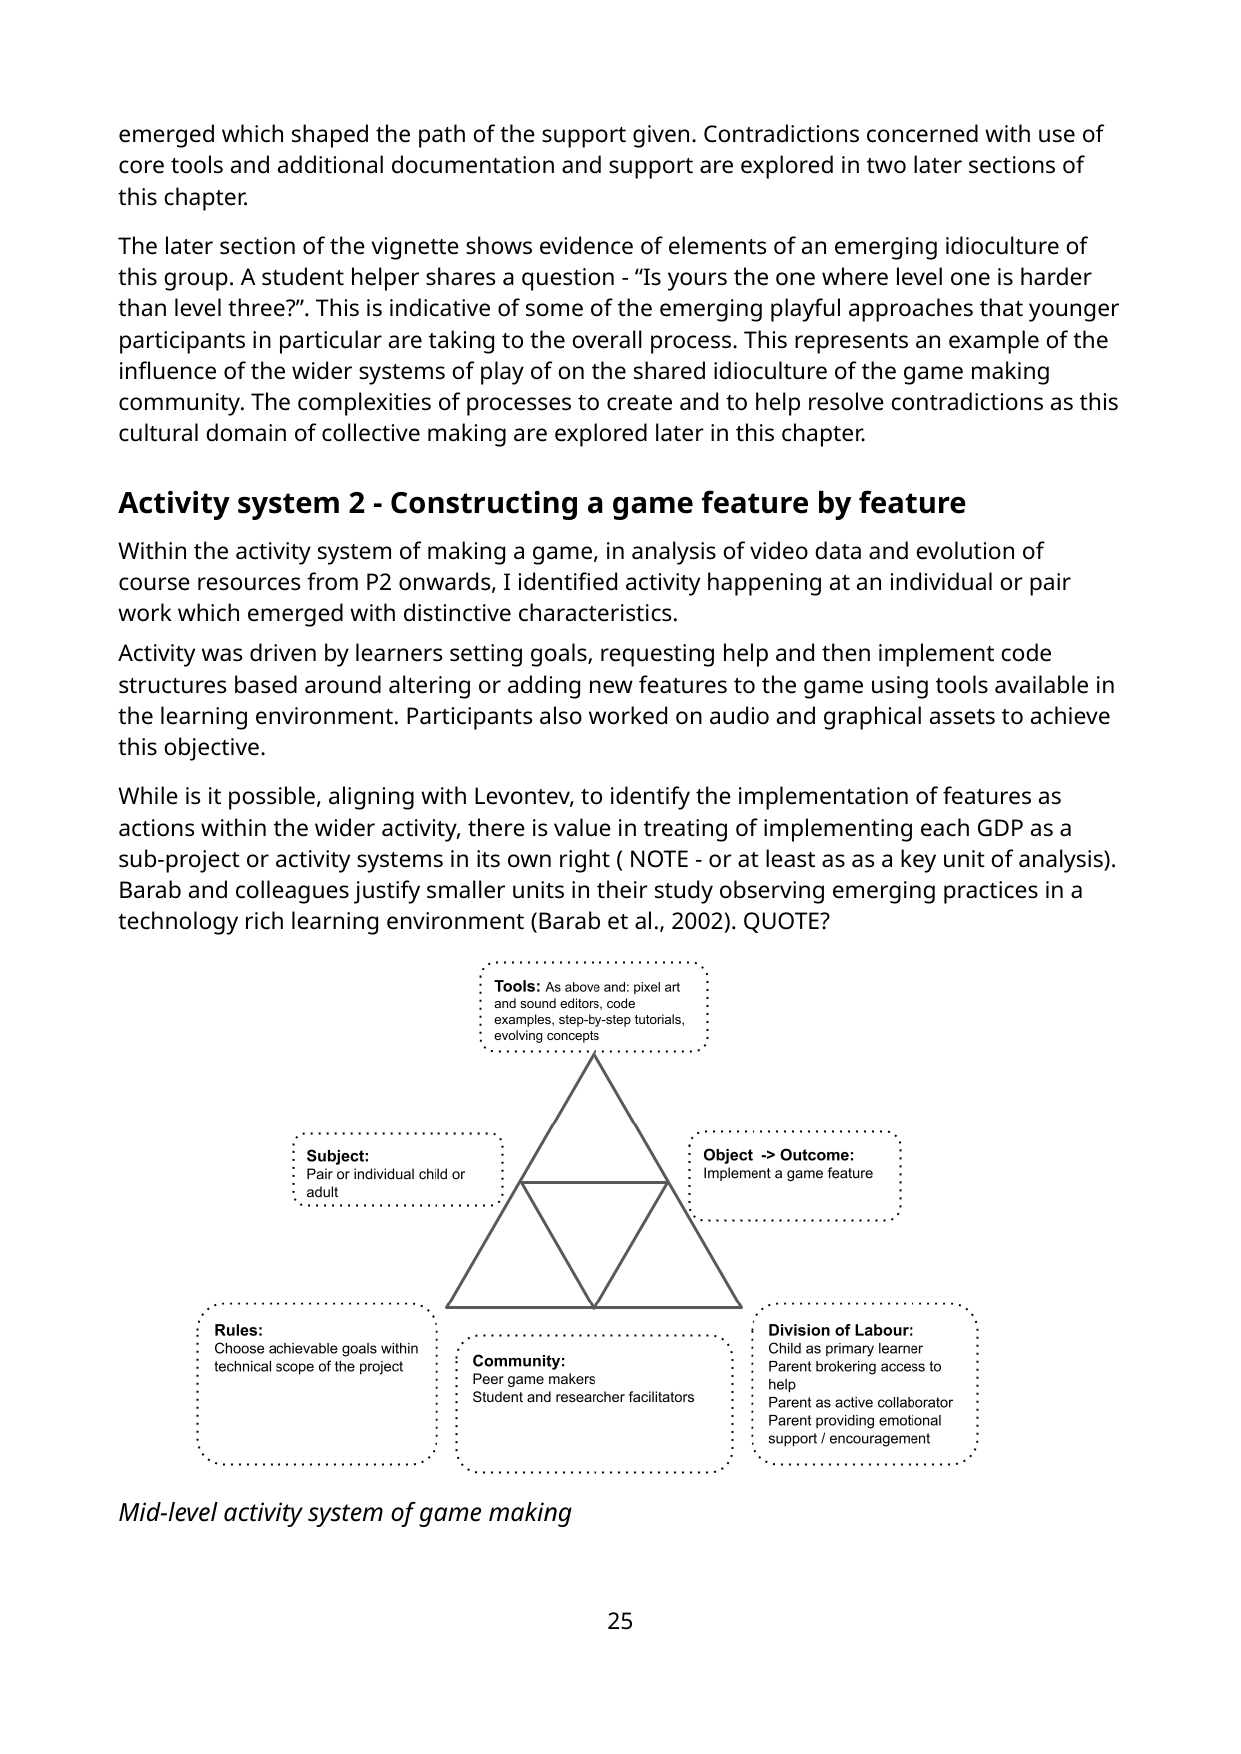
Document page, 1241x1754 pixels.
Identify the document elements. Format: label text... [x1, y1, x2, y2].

text Activity was driven by learners setting goals, requesting help and then implement code structures based around altering or adding new features to the game using tools available in the learning environment. Participants also worked on audio and graphical assets to achieve this objective. [118, 637, 1122, 762]
text While is it possible, aligning with Levontev, to identify the implementation of features as actions within the wider activity, there is value in treating of implementing each GDP as a sub-project or activity systems in its own right ( NOTE - or at least as as a key unit of analysis). Barab and colleagues justify smaller units in their study observing emerging practices in a technology rich learning environment (Barab et al., 2002). QUOTE? [118, 780, 1122, 937]
text Within the activity system of making a game, in analysis of video data and evolution of course resources from P2 onwards, I identified activity happening at an individual or pair work which emerged with distinctive characteristics. [118, 535, 1122, 628]
subtitle Activity system 2 - Constructing a game feature by feature [118, 482, 1122, 522]
text Mid-level activity system of game making [118, 1494, 1122, 1528]
text emerged which shaped the path of the support given. Contradictions concerned with use of core tools and additional documentation and support are explored in two later sections of this chapter. [118, 118, 1122, 212]
picture [118, 945, 1072, 1482]
text The later section of the vignette shows evidence of elements of an emerging idioculture of this group. A student helper shares a question - “Is yours the one where level one is harder than level three?”. This is indicative of some of the emerging playful approaches that younger participants in particular are taking to the overall process. This represents an example of the influence of the wider systems of play of on the shared idioculture of the game making community. The complexities of processes to create and to help resolve contradictions as this cultural domain of collective making are explored later in this chapter. [118, 230, 1122, 448]
